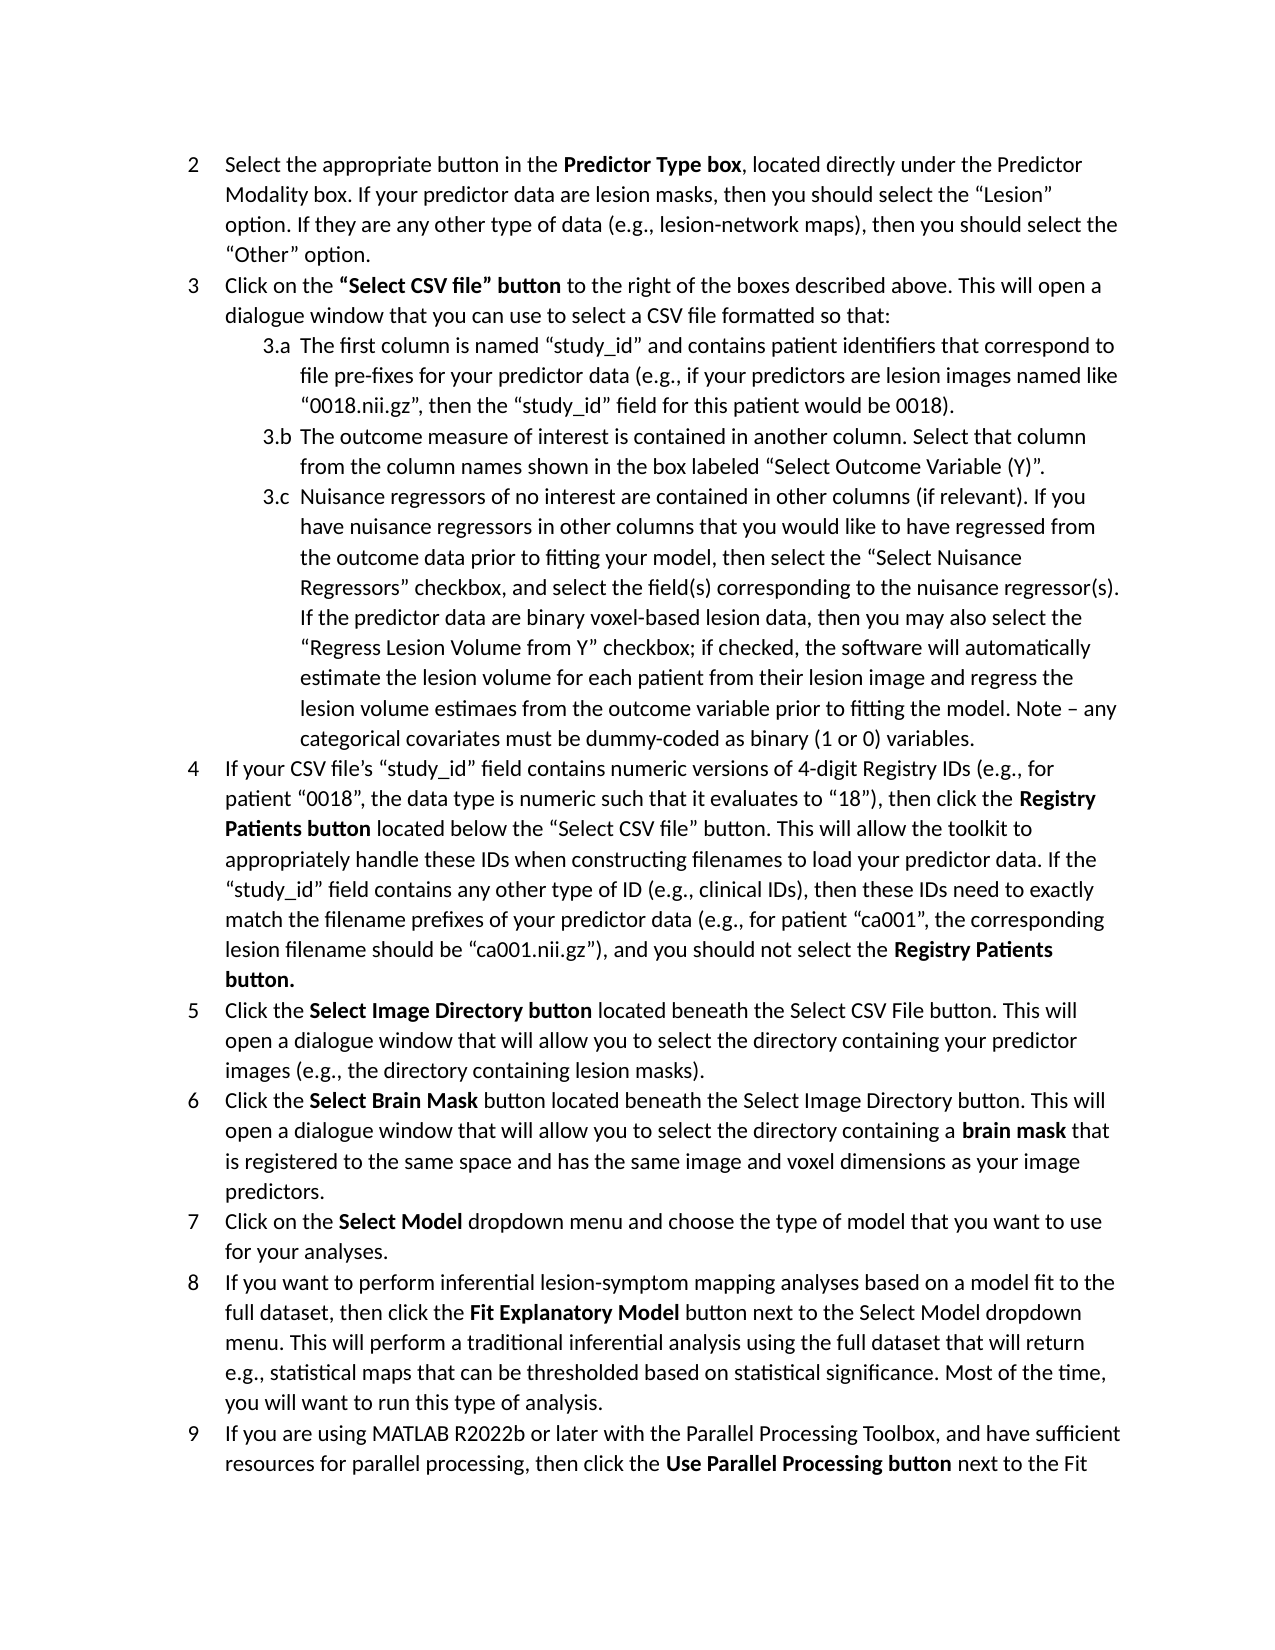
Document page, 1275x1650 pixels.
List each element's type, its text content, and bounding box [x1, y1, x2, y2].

list The first column is named “study_id” and contains patient identifiers that correspond to file pre-fixes for your predictor data (e.g., if your predictors are lesion images named like “0018.nii.gz”, then the “study_id” field for this patient would be 0018). [262, 331, 1125, 420]
list If you want to perform inferential lesion-symptom mapping analyses based on a model fit to the full dataset, then click the Fit Explanatory Model button next to the Select Model dropdown menu. This will perform a traditional inferential analysis using the full dataset that will return e.g., statistical maps that can be thresholded based on statistical significance. Most of the time, you will want to run this type of analysis. [187, 1268, 1125, 1417]
list Click on the Select Model dropdown menu and choose the type of model that you want to use for your analyses. [187, 1207, 1125, 1266]
list If you are using MATLAB R2022b or later with the Parallel Processing Toolbox, and have sufficient resources for parallel processing, then click the Use Parallel Processing button next to the Fit [187, 1419, 1125, 1477]
list Nuisance regressors of no interest are contained in other columns (if relevant). If you have nuisance regressors in other columns that you would like to have regressed from the outcome data prior to fitting your model, then select the “Select Nuisance Regressors” checkbox, and select the field(s) corresponding to the nuisance regressor(s). If the predictor data are binary voxel-based lesion data, then you may also select the “Regress Lesion Volume from Y” checkbox; if checked, the software will automatically estimate the lesion volume for each patient from their lesion image and regress the lesion volume estimaes from the outcome variable prior to fitting the model. Note – any categorical covariates must be dummy-coded as binary (1 or 0) variables. [262, 482, 1125, 752]
list Click the Select Image Directory button located beneath the Select CSV File button. This will open a dialogue window that will allow you to select the directory containing your predictor images (e.g., the directory containing lesion masks). [187, 996, 1125, 1084]
list Click the Select Brain Mask button located beneath the Select Image Directory button. This will open a dialogue window that will allow you to select the directory containing a brain mask that is registered to the same space and has the same image and voxel dimensions as your image predictors. [187, 1086, 1125, 1205]
list If your CSV file’s “study_id” field contains numeric versions of 4-digit Registry IDs (e.g., for patient “0018”, the data type is numeric such that it evaluates to “18”), then click the Registry Patients button located below the “Select CSV file” button. This will allow the toolkit to appropriately handle these IDs when constructing filenames to load your predictor data. If the “study_id” field contains any other type of ID (e.g., clinical IDs), then these IDs need to exactly match the filename prefixes of your predictor data (e.g., for patient “ca001”, the corresponding lesion filename should be “ca001.nii.gz”), and you should not select the Registry Patients button. [187, 754, 1125, 994]
list Select the appropriate button in the Predictor Type box, located directly under the Predictor Modality box. If your predictor data are lesion masks, then you should select the “Lesion” option. If they are any other type of data (e.g., lesion-network maps), then you should select the “Other” option. [187, 150, 1125, 269]
list Click on the “Select CSV file” button to the right of the boxes described above. This will open a dialogue window that you can use to select a CSV file formatted so that: [187, 271, 1125, 329]
list The outcome measure of interest is contained in another column. Select that column from the column names shown in the box labeled “Select Outcome Variable (Y)”. [262, 422, 1125, 480]
